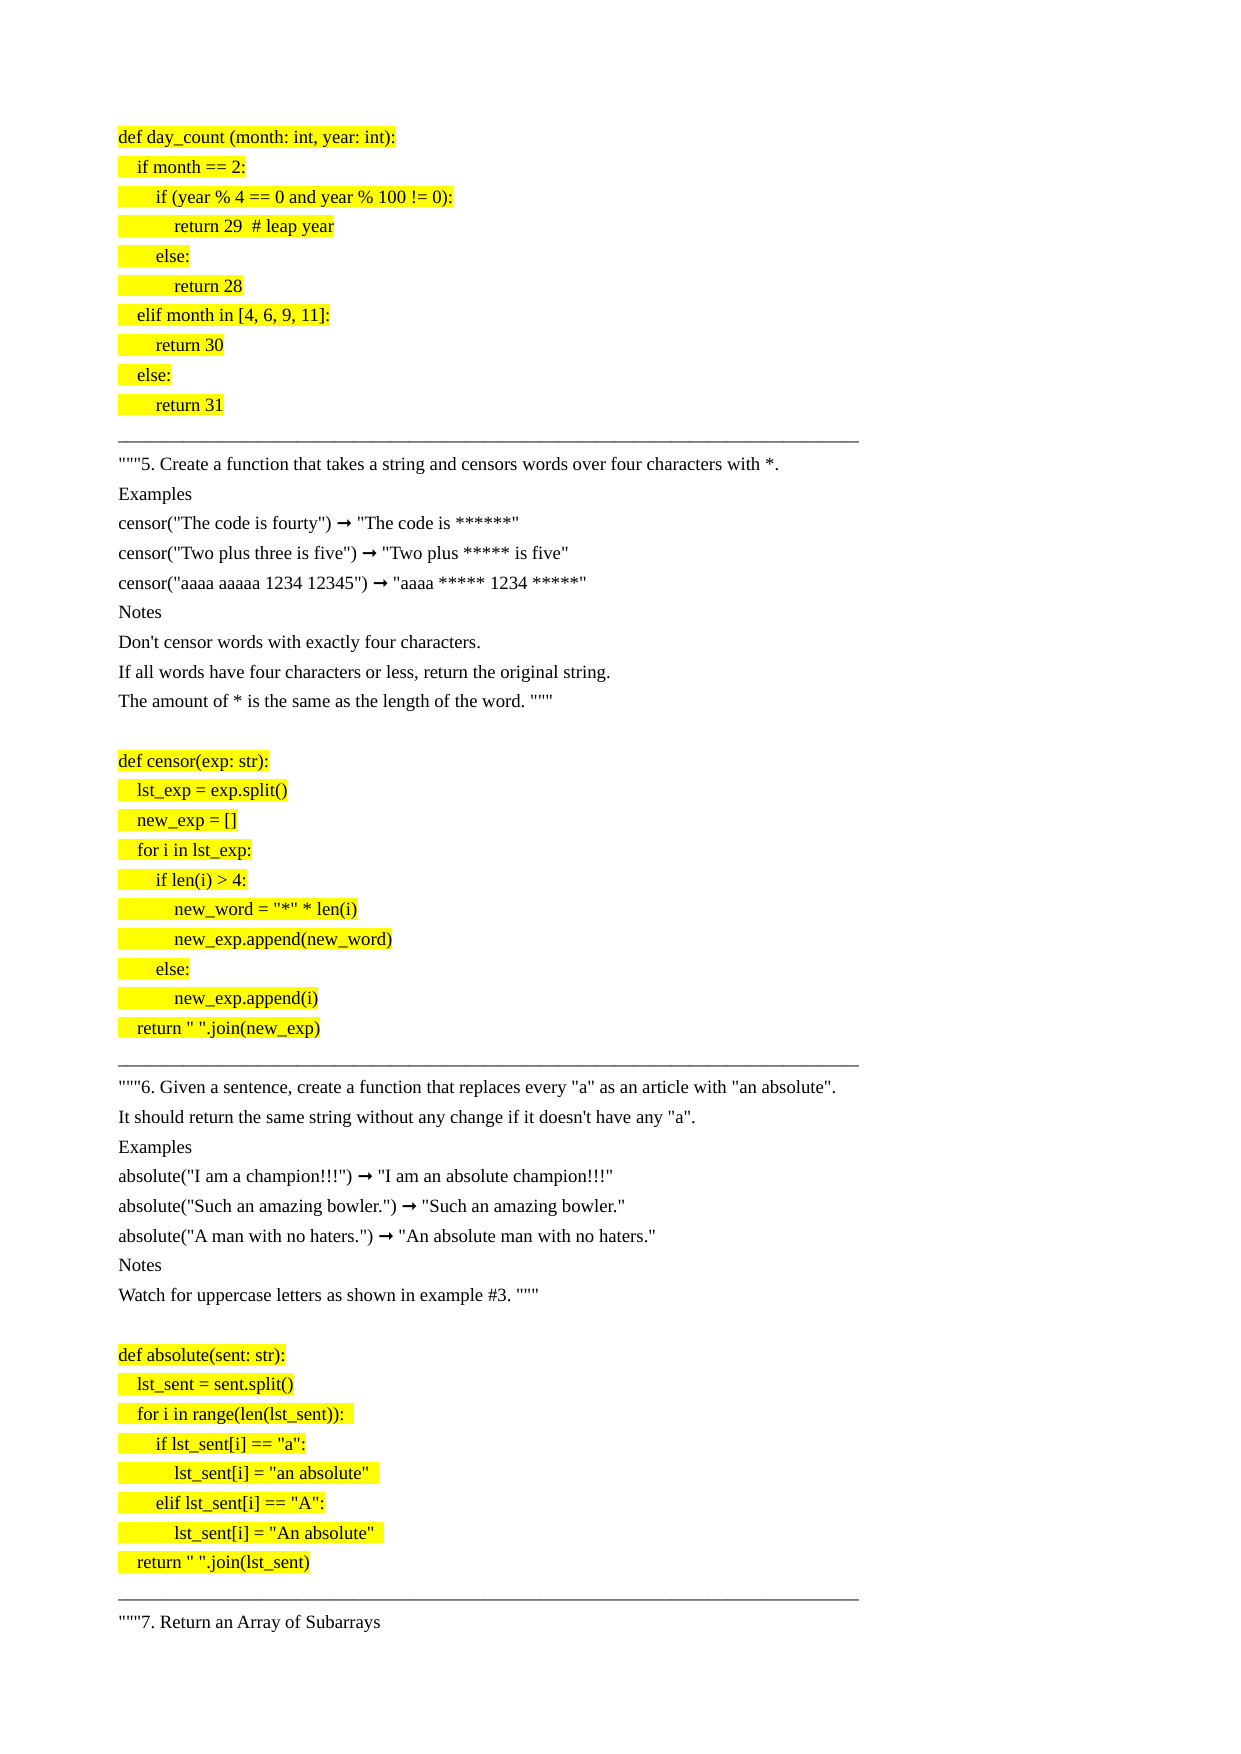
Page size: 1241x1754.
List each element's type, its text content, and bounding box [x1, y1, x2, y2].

text lst_exp = exp.split() [118, 771, 1122, 801]
text else: [118, 356, 1122, 385]
text Don't censor words with exactly four characters. [118, 623, 1122, 652]
text for i in lst_exp: [118, 831, 1122, 860]
text new_exp.append(new_word) [118, 920, 1122, 949]
text return " ".join(new_exp) [118, 1009, 1122, 1038]
text lst_sent = sent.split() [118, 1365, 1122, 1395]
text if lst_sent[i] == "a": [118, 1424, 1122, 1454]
text """7. Return an Array of Subarrays [118, 1602, 1122, 1632]
text censor("The code is fourty") ➞ "The code is ******" [118, 504, 1122, 534]
text Examples [118, 1127, 1122, 1157]
text new_exp = [] [118, 801, 1122, 831]
text Examples [118, 474, 1122, 504]
text return 31 [118, 385, 1122, 415]
text new_exp.append(i) [118, 979, 1122, 1009]
text absolute("Such an amazing bowler.") ➞ "Such an amazing bowler." [118, 1187, 1122, 1217]
text absolute("A man with no haters.") ➞ "An absolute man with no haters." [118, 1217, 1122, 1246]
text return " ".join(lst_sent) [118, 1543, 1122, 1573]
text if (year % 4 == 0 and year % 100 != 0): [118, 177, 1122, 207]
text new_word = "*" * len(i) [118, 890, 1122, 920]
text def censor(exp: str): [118, 742, 1122, 771]
text lst_sent[i] = "An absolute" [118, 1513, 1122, 1543]
text _______________________________________________________________________________ [118, 415, 1122, 445]
text if month == 2: [118, 148, 1122, 177]
text It should return the same string without any change if it doesn't have any "a". [118, 1098, 1122, 1127]
text If all words have four characters or less, return the original string. [118, 652, 1122, 682]
text _______________________________________________________________________________ [118, 1038, 1122, 1068]
text The amount of * is the same as the length of the word. """ [118, 682, 1122, 712]
text censor("Two plus three is five") ➞ "Two plus ***** is five" [118, 534, 1122, 563]
text return 30 [118, 326, 1122, 356]
text return 29 # leap year [118, 207, 1122, 237]
text _______________________________________________________________________________ [118, 1573, 1122, 1602]
text elif lst_sent[i] == "A": [118, 1484, 1122, 1513]
text if len(i) > 4: [118, 860, 1122, 890]
text elif month in [4, 6, 9, 11]: [118, 296, 1122, 326]
text def absolute(sent: str): [118, 1335, 1122, 1365]
text lst_sent[i] = "an absolute" [118, 1454, 1122, 1484]
text return 28 [118, 267, 1122, 296]
text Watch for uppercase letters as shown in example #3. """ [118, 1276, 1122, 1306]
text """5. Create a function that takes a string and censors words over four characters with *. [118, 445, 1122, 474]
text for i in range(len(lst_sent)): [118, 1395, 1122, 1424]
text """6. Given a sentence, create a function that replaces every "a" as an article with "an absolute". [118, 1068, 1122, 1098]
text Notes [118, 1246, 1122, 1276]
text absolute("I am a champion!!!") ➞ "I am an absolute champion!!!" [118, 1157, 1122, 1187]
text else: [118, 237, 1122, 267]
text else: [118, 949, 1122, 979]
text def day_count (month: int, year: int): [118, 118, 1122, 148]
text Notes [118, 593, 1122, 623]
text censor("aaaa aaaaa 1234 12345") ➞ "aaaa ***** 1234 *****" [118, 563, 1122, 593]
